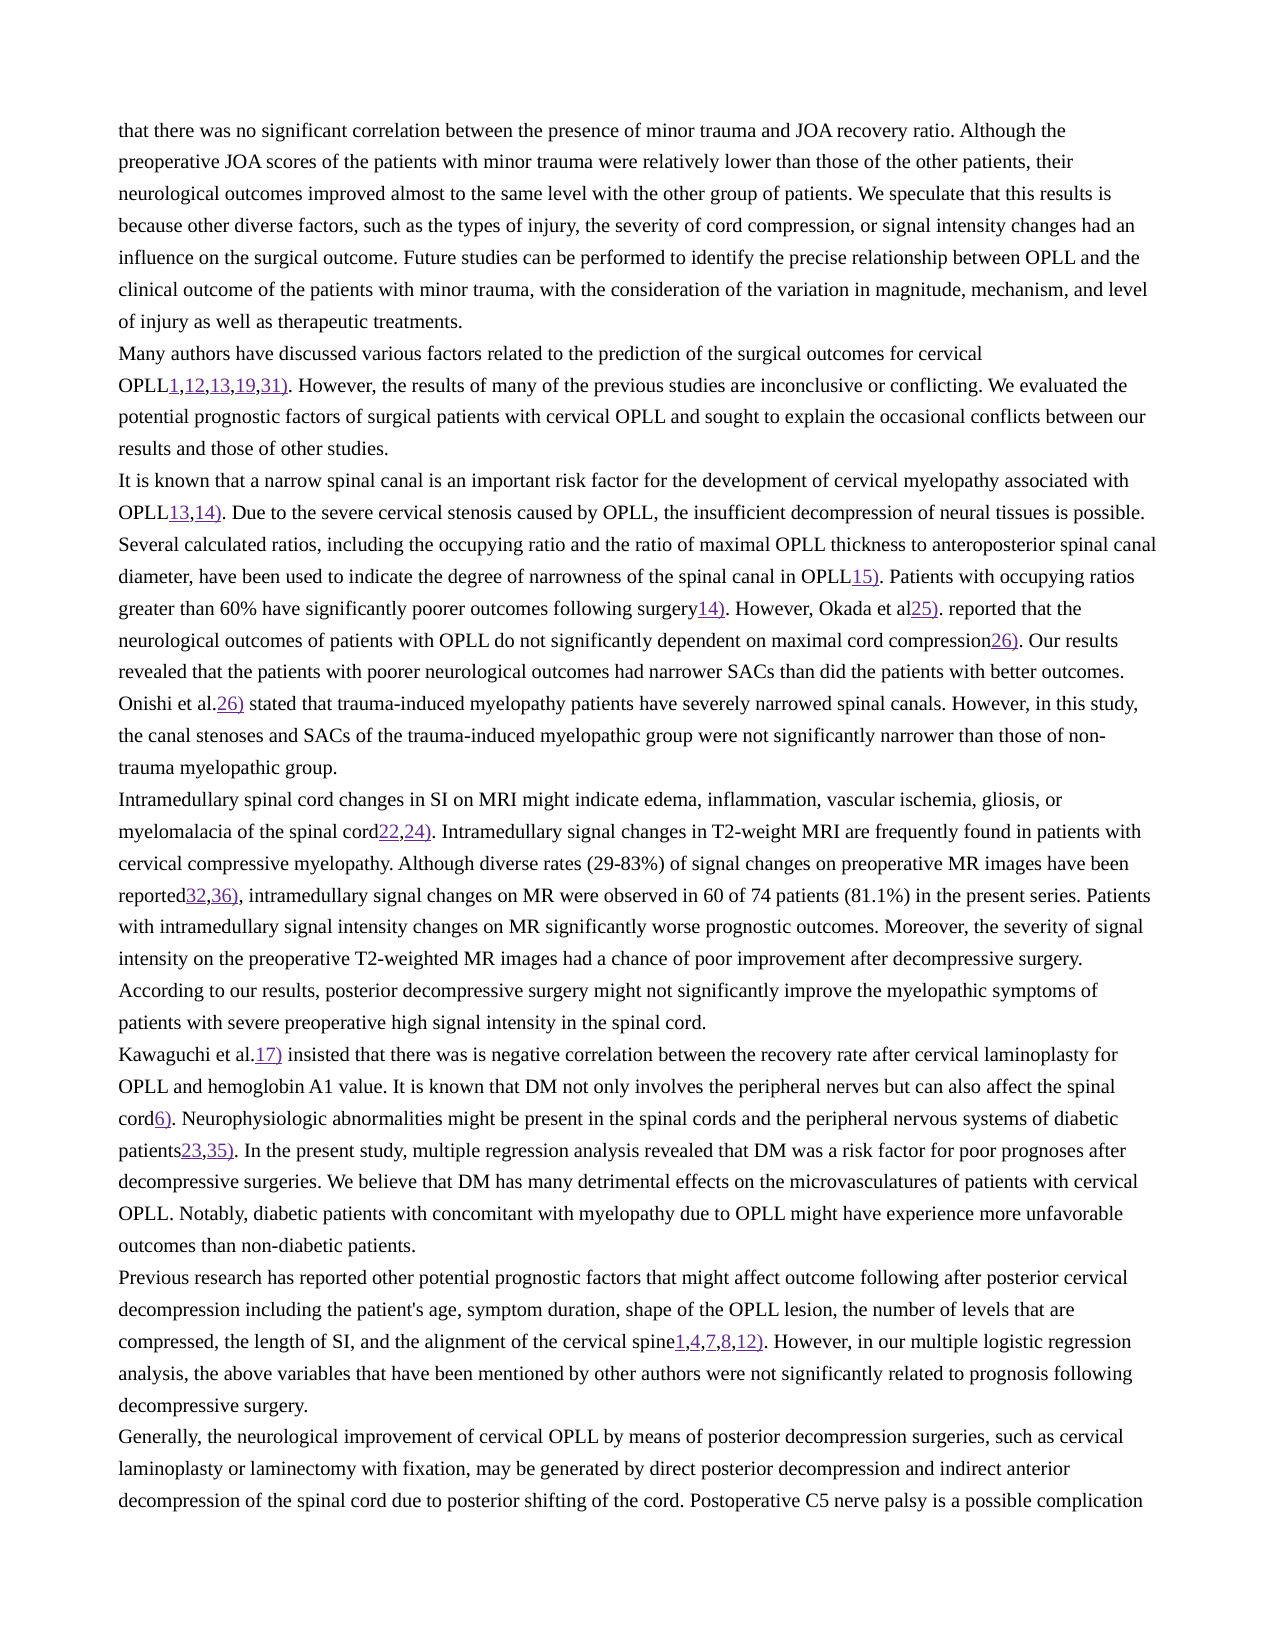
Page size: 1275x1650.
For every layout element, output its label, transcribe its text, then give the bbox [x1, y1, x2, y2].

text Many authors have discussed various factors related to the prediction of the surgical outcomes for cervical OPLL1,12,13,19,31). However, the results of many of the previous studies are inconclusive or conflicting. We evaluated the potential prognostic factors of surgical patients with cervical OPLL and sought to explain the occasional conflicts between our results and those of other studies. [118, 341, 1157, 460]
text It is known that a narrow spinal canal is an important risk factor for the development of cervical myelopathy associated with OPLL13,14). Due to the severe cervical stenosis caused by OPLL, the insufficient decompression of neural tissues is possible. Several calculated ratios, including the occupying ratio and the ratio of maximal OPLL thickness to anteroposterior spinal canal diameter, have been used to indicate the degree of narrowness of the spinal canal in OPLL15). Patients with occupying ratios greater than 60% have significantly poorer outcomes following surgery14). However, Okada et al25). reported that the neurological outcomes of patients with OPLL do not significantly dependent on maximal cord compression26). Our results revealed that the patients with poorer neurological outcomes had narrower SACs than did the patients with better outcomes. Onishi et al.26) stated that trauma-induced myelopathy patients have severely narrowed spinal canals. However, in this study, the canal stenoses and SACs of the trauma-induced myelopathic group were not significantly narrower than those of non-trauma myelopathic group. [118, 469, 1157, 779]
text Previous research has reported other potential prognostic factors that might affect outcome following after posterior cervical decompression including the patient's age, symptom duration, shape of the OPLL lesion, the number of levels that are compressed, the length of SI, and the alignment of the cervical spine1,4,7,8,12). However, in our multiple logistic regression analysis, the above variables that have been mentioned by other authors were not significantly related to prognosis following decompressive surgery. [118, 1266, 1157, 1416]
text Intramedullary spinal cord changes in SI on MRI might indicate edema, inflammation, vascular ischemia, gliosis, or myelomalacia of the spinal cord22,24). Intramedullary signal changes in T2-weight MRI are frequently found in patients with cervical compressive myelopathy. Although diverse rates (29-83%) of signal changes on preoperative MR images have been reported32,36), intramedullary signal changes on MR were observed in 60 of 74 patients (81.1%) in the present series. Patients with intramedullary signal intensity changes on MR significantly worse prognostic outcomes. Moreover, the severity of signal intensity on the preoperative T2-weighted MR images had a chance of poor improvement after decompressive surgery. According to our results, posterior decompressive surgery might not significantly improve the myelopathic symptoms of patients with severe preoperative high signal intensity in the spinal cord. [118, 787, 1157, 1034]
text Kawaguchi et al.17) insisted that there was is negative correlation between the recovery rate after cervical laminoplasty for OPLL and hemoglobin A1 value. It is known that DM not only involves the peripheral nerves but can also affect the spinal cord6). Neurophysiologic abnormalities might be present in the spinal cords and the peripheral nervous systems of diabetic patients23,35). In the present study, multiple regression analysis revealed that DM was a risk factor for poor prognoses after decompressive surgeries. We believe that DM has many detrimental effects on the microvasculatures of patients with cervical OPLL. Notably, diabetic patients with concomitant with myelopathy due to OPLL might have experience more unfavorable outcomes than non-diabetic patients. [118, 1042, 1157, 1257]
text Generally, the neurological improvement of cervical OPLL by means of posterior decompression surgeries, such as cervical laminoplasty or laminectomy with fixation, may be generated by direct posterior decompression and indirect anterior decompression of the spinal cord due to posterior shifting of the cord. Postoperative C5 nerve palsy is a possible complication [118, 1425, 1157, 1512]
text that there was no significant correlation between the presence of minor trauma and JOA recovery ratio. Although the preoperative JOA scores of the patients with minor trauma were relatively lower than those of the other patients, their neurological outcomes improved almost to the same level with the other group of patients. We speculate that this results is because other diverse factors, such as the types of injury, the severity of cord compression, or signal intensity changes had an influence on the surgical outcome. Future studies can be performed to identify the precise relationship between OPLL and the clinical outcome of the patients with minor trauma, with the consideration of the variation in magnitude, mechanism, and level of injury as well as therapeutic treatments. [118, 118, 1157, 333]
